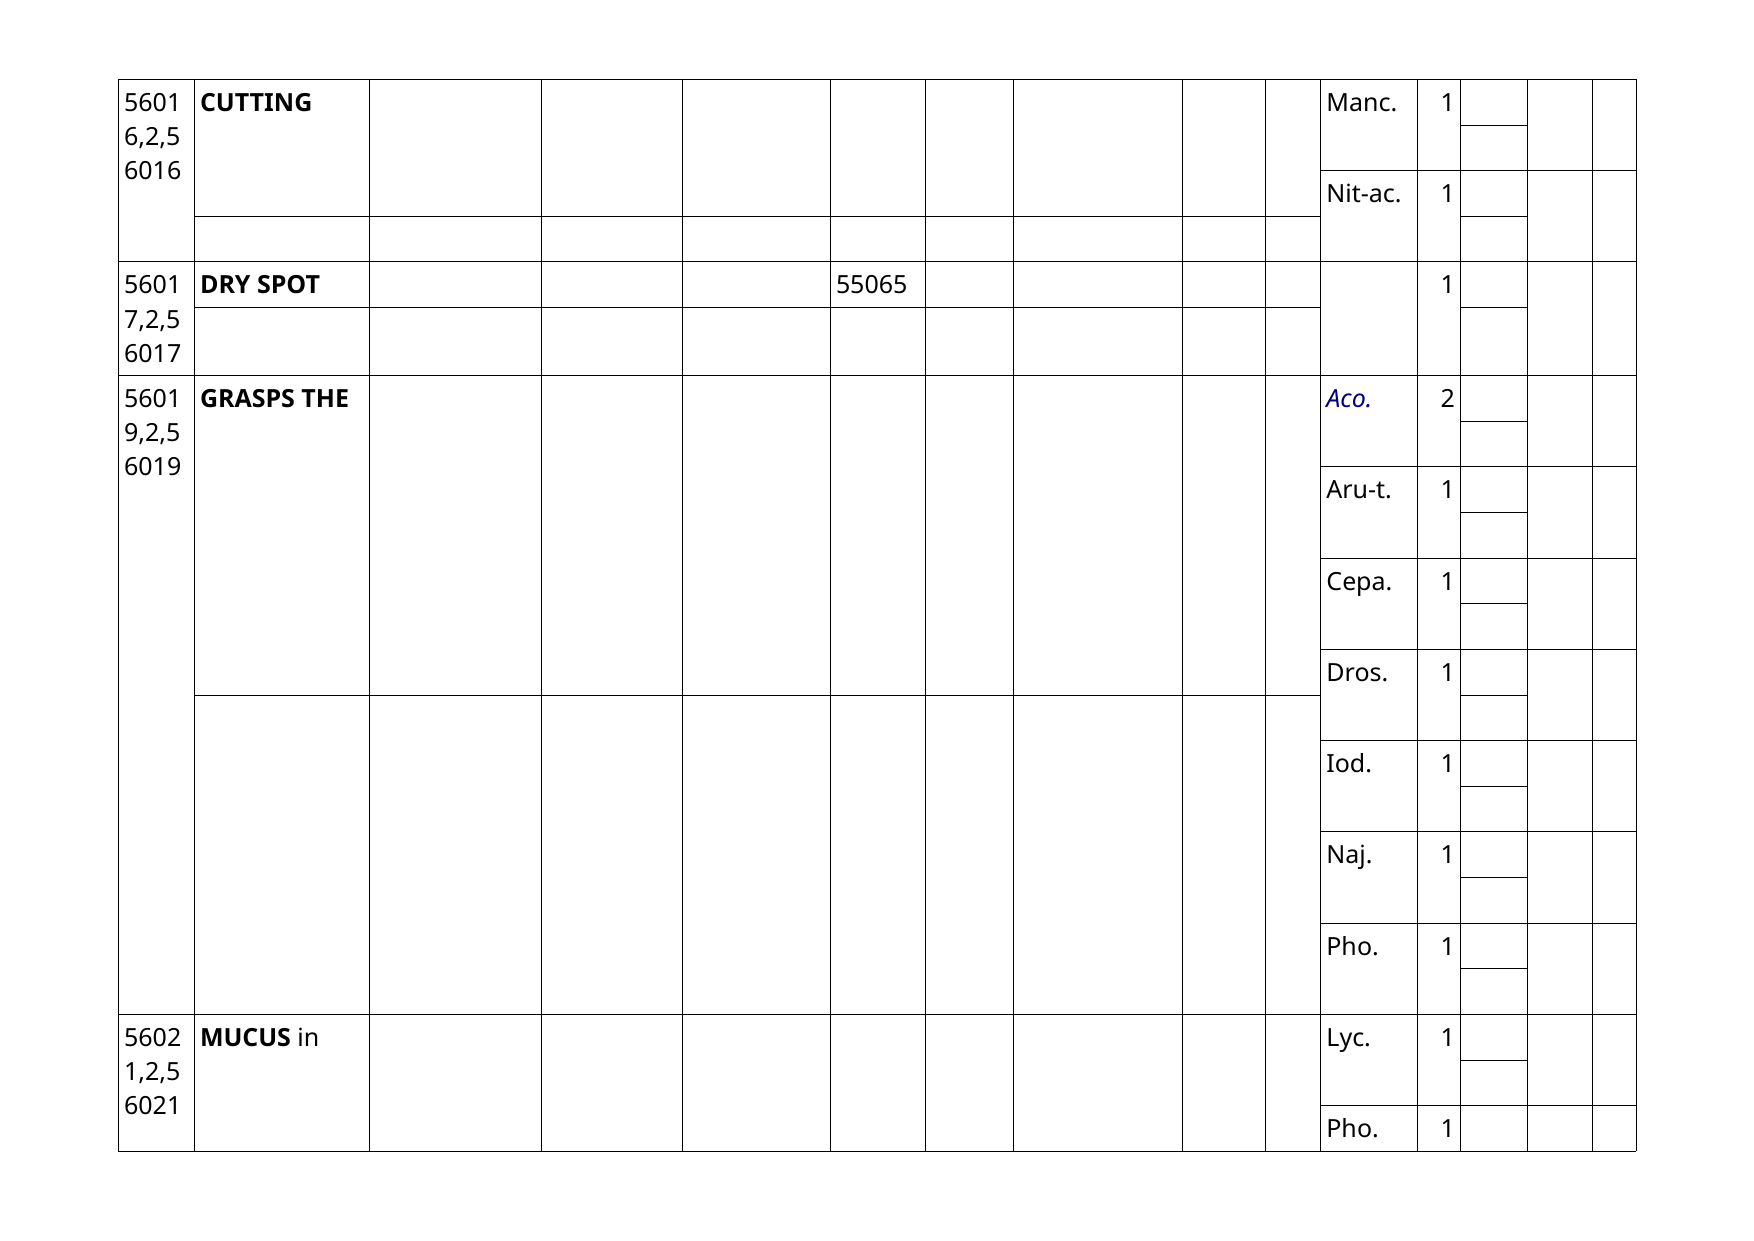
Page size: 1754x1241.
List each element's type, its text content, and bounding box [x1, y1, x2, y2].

table_cell [1528, 171, 1592, 261]
table_cell [1593, 376, 1636, 466]
table_cell cutting [195, 80, 369, 216]
table_cell [1014, 376, 1182, 694]
table_cell [1528, 741, 1592, 831]
table_cell [1183, 262, 1265, 307]
table_cell [926, 1015, 1013, 1151]
table_cell 1 [1418, 650, 1460, 740]
table_cell 56019,2,56019 [119, 376, 194, 1014]
table_cell [1266, 1015, 1320, 1151]
table_cell [1014, 80, 1182, 216]
table_cell 1 [1418, 832, 1460, 923]
table_cell [370, 80, 541, 216]
table_cell [542, 262, 682, 307]
table_cell [1528, 80, 1592, 170]
table_cell [1593, 832, 1636, 923]
table_cell [831, 376, 925, 694]
table_cell [1183, 1015, 1265, 1151]
table_cell [831, 217, 925, 261]
table_cell [1461, 513, 1527, 558]
table_cell [1461, 650, 1527, 694]
table_cell [370, 262, 541, 307]
table_cell [1461, 376, 1527, 421]
table_cell [1528, 832, 1592, 923]
table_cell [1461, 924, 1527, 968]
table_cell [1266, 376, 1320, 694]
table_cell [1321, 262, 1417, 375]
table_cell Aco. [1321, 376, 1417, 466]
table_cell [195, 217, 369, 261]
table_cell [370, 1015, 541, 1151]
table_cell [1593, 924, 1636, 1014]
table_cell [1528, 467, 1592, 558]
table_cell [1461, 832, 1527, 877]
table_cell [1461, 696, 1527, 740]
table_cell [1528, 376, 1592, 466]
table_cell [1183, 308, 1265, 375]
table_cell [1461, 126, 1527, 170]
table_cell [542, 696, 682, 1014]
table_cell [1461, 604, 1527, 649]
table_cell [1183, 217, 1265, 261]
table_cell [1528, 1015, 1592, 1105]
table_cell Lyc. [1321, 1015, 1417, 1105]
table_cell [1461, 1106, 1527, 1151]
table_cell [683, 376, 830, 694]
table_cell [1528, 924, 1592, 1014]
table_cell [1461, 80, 1527, 124]
table_cell [1593, 467, 1636, 558]
table_cell [1461, 1061, 1527, 1105]
table_cell [831, 1015, 925, 1151]
table_cell [1528, 262, 1592, 375]
table_cell mucus in [195, 1015, 369, 1151]
table_cell [1593, 741, 1636, 831]
table_cell [195, 308, 369, 375]
table_cell 2 [1418, 376, 1460, 466]
table_cell [926, 308, 1013, 375]
table_cell Nit-ac. [1321, 171, 1417, 261]
table_cell 56021,2,56021 [119, 1015, 194, 1151]
table_cell Pho. [1321, 924, 1417, 1014]
table_cell 1 [1418, 559, 1460, 649]
table_cell [926, 376, 1013, 694]
table_cell [1266, 217, 1320, 261]
table_cell 56016,2,56016 [119, 80, 194, 261]
table_cell [542, 217, 682, 261]
table_cell 1 [1418, 262, 1460, 375]
table_cell Iod. [1321, 741, 1417, 831]
table_cell [1014, 1015, 1182, 1151]
table_cell Dry Spot [195, 262, 369, 307]
table_cell [542, 80, 682, 216]
table_cell [1014, 308, 1182, 375]
table_cell Dros. [1321, 650, 1417, 740]
table_cell 1 [1418, 1106, 1460, 1151]
table_cell [1461, 969, 1527, 1014]
table_cell [370, 217, 541, 261]
table_cell Pho. [1321, 1106, 1417, 1151]
table_cell [1528, 559, 1592, 649]
table_cell [831, 80, 925, 216]
table_cell [683, 308, 830, 375]
table_cell [1014, 696, 1182, 1014]
table_cell Aru-t. [1321, 467, 1417, 558]
table_cell [1593, 80, 1636, 170]
table_cell [1461, 171, 1527, 216]
table_cell [1593, 1015, 1636, 1105]
table_cell [683, 696, 830, 1014]
table_cell [683, 1015, 830, 1151]
table_cell grasps the [195, 376, 369, 694]
table_cell [926, 262, 1013, 307]
table_cell [831, 696, 925, 1014]
table_cell Manc. [1321, 80, 1417, 170]
table_cell [370, 696, 541, 1014]
table_cell 1 [1418, 171, 1460, 261]
table_cell 1 [1418, 467, 1460, 558]
table_cell [1593, 1106, 1636, 1151]
table_cell [370, 308, 541, 375]
table_cell [1266, 696, 1320, 1014]
table_cell [542, 376, 682, 694]
table_cell [195, 696, 369, 1014]
table_cell 1 [1418, 1015, 1460, 1105]
table_cell [1593, 171, 1636, 261]
table_cell [1461, 878, 1527, 923]
table_cell [1461, 422, 1527, 466]
table_cell [926, 696, 1013, 1014]
table_cell [831, 308, 925, 375]
table_cell [1461, 787, 1527, 831]
table_cell [1266, 80, 1320, 216]
table_cell [1266, 308, 1320, 375]
table_cell [1593, 559, 1636, 649]
table_cell 1 [1418, 80, 1460, 170]
table_cell [542, 1015, 682, 1151]
table_cell 56017,2,56017 [119, 262, 194, 375]
table_cell [1014, 262, 1182, 307]
table_cell [683, 262, 830, 307]
table_cell [1461, 467, 1527, 512]
table_cell [926, 80, 1013, 216]
table_cell [683, 80, 830, 216]
table_cell [1528, 1106, 1592, 1151]
table_cell [926, 217, 1013, 261]
table_cell [1461, 308, 1527, 375]
table_cell [1461, 741, 1527, 786]
table_cell [1266, 262, 1320, 307]
table_cell [1461, 262, 1527, 307]
table_cell [683, 217, 830, 261]
table_cell [1183, 696, 1265, 1014]
table_cell [1593, 262, 1636, 375]
table_cell Cepa. [1321, 559, 1417, 649]
table_cell [1014, 217, 1182, 261]
table_cell [1461, 1015, 1527, 1059]
table_cell 55065 [831, 262, 925, 307]
table_cell Naj. [1321, 832, 1417, 923]
table_cell [370, 376, 541, 694]
table_cell [1183, 80, 1265, 216]
table_cell [1593, 650, 1636, 740]
table_cell [542, 308, 682, 375]
table_cell [1528, 650, 1592, 740]
table_cell [1461, 217, 1527, 261]
table_cell [1461, 559, 1527, 603]
table_cell 1 [1418, 924, 1460, 1014]
table_cell [1183, 376, 1265, 694]
table_cell 1 [1418, 741, 1460, 831]
